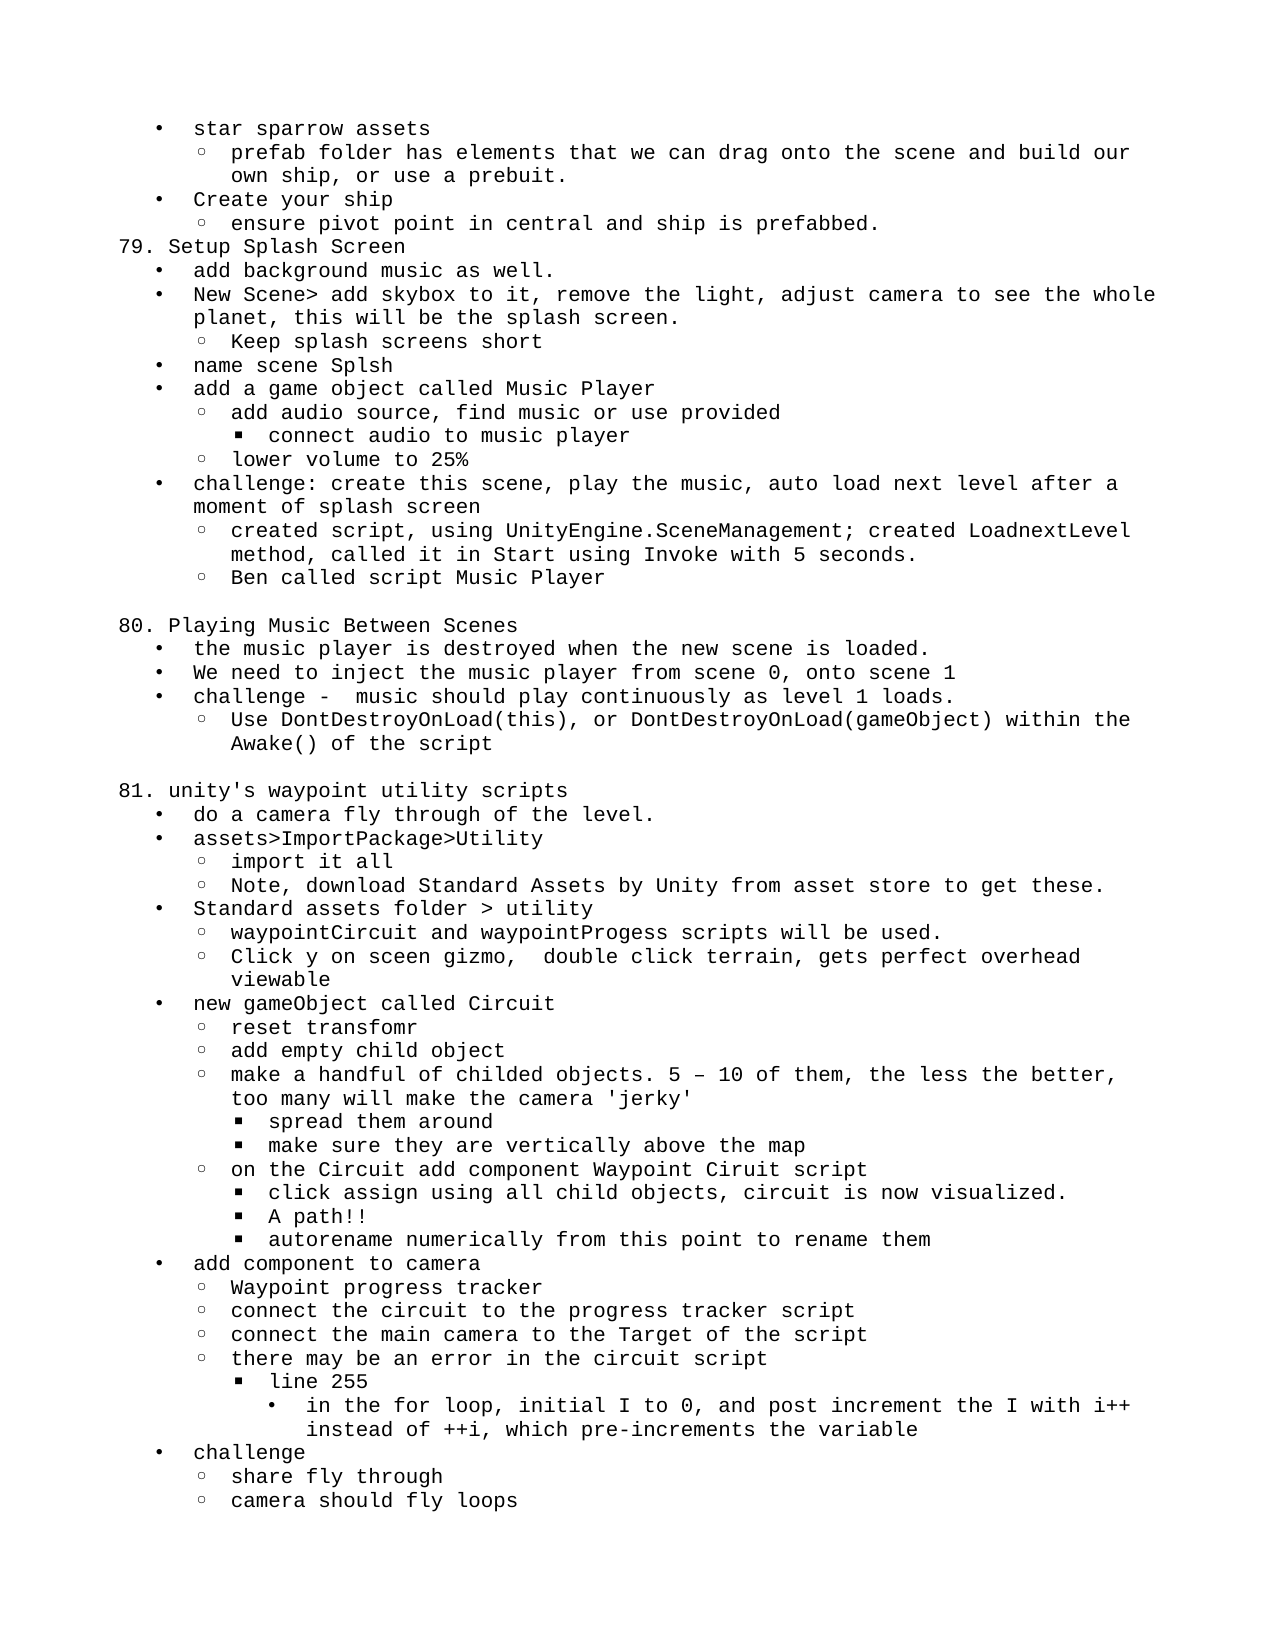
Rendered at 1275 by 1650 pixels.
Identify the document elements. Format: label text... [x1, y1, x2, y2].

list New Scene> add skybox to it, remove the light, adjust camera to see the whole planet, this will be the splash screen. [156, 284, 1157, 331]
list A path!! [231, 1206, 1157, 1229]
list Note, download Standard Assets by Unity from asset store to get these. [193, 875, 1157, 898]
list Click y on sceen gizmo, double click terrain, gets perfect overhead viewable [193, 946, 1157, 993]
list connect audio to music player [231, 426, 1157, 449]
list add audio source, find music or use provided [193, 402, 1157, 426]
list add empty child object [193, 1040, 1157, 1064]
list line 255 [231, 1371, 1157, 1395]
list add a game object called Music Player [156, 378, 1157, 402]
text 81. unity's waypoint utility scripts [118, 780, 1157, 804]
list on the Circuit add component Waypoint Ciruit script [193, 1158, 1157, 1182]
list challenge - music should play continuously as level 1 loads. [156, 686, 1157, 709]
text 79. Setup Splash Screen [118, 236, 1157, 260]
list the music player is destroyed when the new scene is loaded. [156, 638, 1157, 662]
list Use DontDestroyOnLoad(this), or DontDestroyOnLoad(gameObject) within the Awake() of the script [193, 709, 1157, 757]
list new gameObject called Circuit [156, 993, 1157, 1017]
list prefab folder has elements that we can drag onto the scene and build our own ship, or use a prebuit. [193, 142, 1157, 189]
text 80. Playing Music Between Scenes [118, 615, 1157, 638]
list name scene Splsh [156, 354, 1157, 378]
list waypointCircuit and waypointProgess scripts will be used. [193, 922, 1157, 946]
list created script, using UnityEngine.SceneManagement; created LoadnextLevel method, called it in Start using Invoke with 5 seconds. [193, 520, 1157, 567]
list autorename numerically from this point to rename them [231, 1229, 1157, 1253]
list connect the main camera to the Target of the script [193, 1324, 1157, 1348]
list assets>ImportPackage>Utility [156, 827, 1157, 851]
list in the for loop, initial I to 0, and post increment the I with i++ instead of ++i, which pre-increments the variable [268, 1395, 1157, 1442]
list Ben called script Music Player [193, 567, 1157, 591]
list Waypoint progress tracker [193, 1277, 1157, 1300]
list spread them around [231, 1111, 1157, 1135]
list there may be an error in the circuit script [193, 1348, 1157, 1371]
list make a handful of childed objects. 5 – 10 of them, the less the better, too many will make the camera 'jerky' [193, 1064, 1157, 1111]
list do a camera fly through of the level. [156, 804, 1157, 827]
list challenge [156, 1442, 1157, 1466]
list lower volume to 25% [193, 449, 1157, 473]
list ensure pivot point in central and ship is prefabbed. [193, 213, 1157, 236]
list share fly through [193, 1466, 1157, 1489]
list Create your ship [156, 189, 1157, 213]
list We need to inject the music player from scene 0, onto scene 1 [156, 662, 1157, 686]
list import it all [193, 851, 1157, 875]
list add background music as well. [156, 260, 1157, 284]
list reset transfomr [193, 1017, 1157, 1040]
list star sparrow assets [156, 118, 1157, 142]
list connect the circuit to the progress tracker script [193, 1300, 1157, 1324]
list challenge: create this scene, play the music, auto load next level after a moment of splash screen [156, 473, 1157, 520]
list make sure they are vertically above the map [231, 1135, 1157, 1158]
list Keep splash screens short [193, 331, 1157, 354]
list Standard assets folder > utility [156, 898, 1157, 922]
list add component to camera [156, 1253, 1157, 1277]
list click assign using all child objects, circuit is now visualized. [231, 1182, 1157, 1206]
list camera should fly loops [193, 1489, 1157, 1513]
